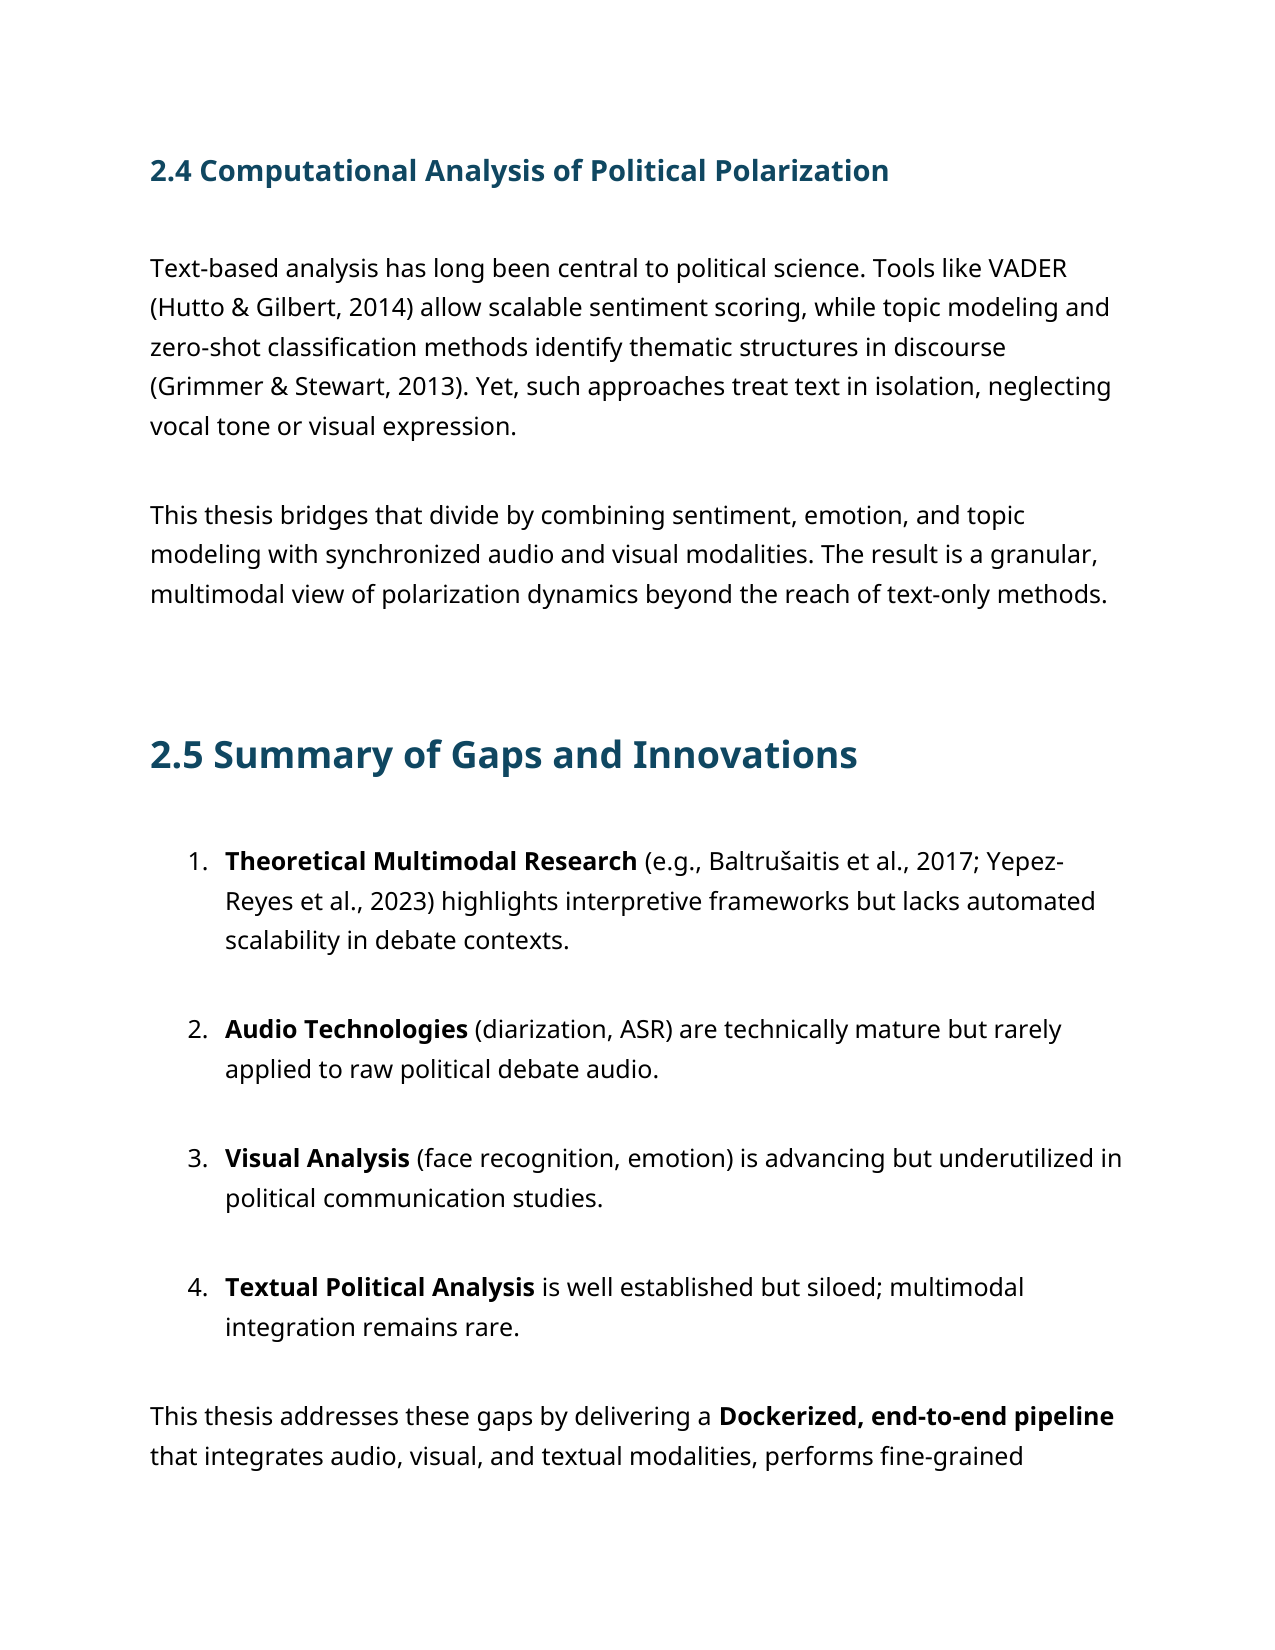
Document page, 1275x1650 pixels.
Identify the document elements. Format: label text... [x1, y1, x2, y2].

list Textual Political Analysis is well established but siloed; multimodal integration remains rare. [187, 1270, 1125, 1343]
list Visual Analysis (face recognition, emotion) is advancing but underutilized in political communication studies. [187, 1141, 1125, 1214]
subtitle 2.5 Summary of Gaps and Innovations [150, 728, 1125, 779]
text This thesis addresses these gaps by delivering a Dockerized, end-to-end pipeline that integrates audio, visual, and textual modalities, performs fine-grained [150, 1399, 1125, 1472]
text This thesis bridges that divide by combining sentiment, emotion, and topic modeling with synchronized audio and visual modalities. The result is a granular, multimodal view of polarization dynamics beyond the reach of text-only methods. [150, 498, 1125, 611]
text Text-based analysis has long been central to political science. Tools like VADER (Hutto & Gilbert, 2014) allow scalable sentiment scoring, while topic modeling and zero-shot classification methods identify thematic structures in discourse (Grimmer & Stewart, 2013). Yet, such approaches treat text in isolation, neglecting vocal tone or visual expression. [150, 250, 1125, 442]
subtitle 2.4 Computational Analysis of Political Polarization [150, 150, 1125, 190]
list Theoretical Multimodal Research (e.g., Baltrušaitis et al., 2017; Yepez-Reyes et al., 2023) highlights interpretive frameworks but lacks automated scalability in debate contexts. [187, 844, 1125, 957]
list Audio Technologies (diarization, ASR) are technically mature but rarely applied to raw political debate audio. [187, 1012, 1125, 1086]
